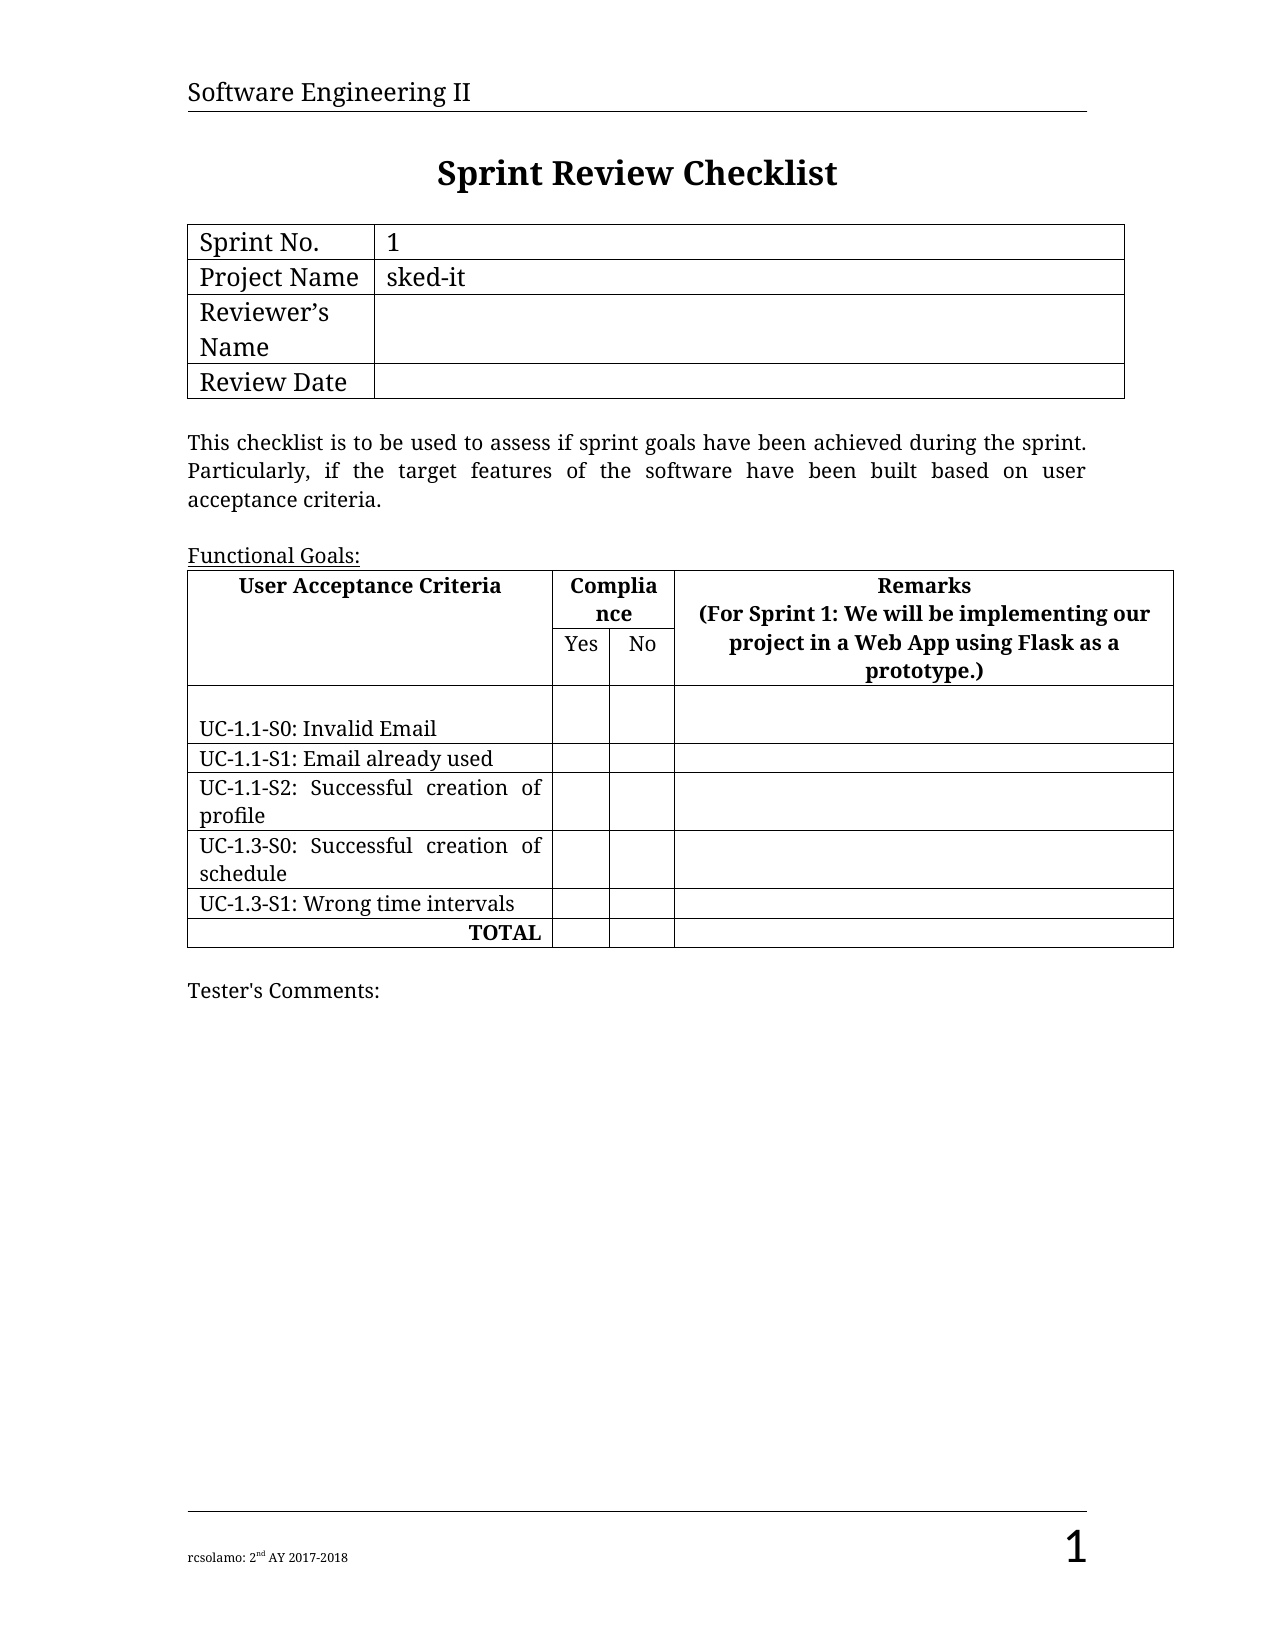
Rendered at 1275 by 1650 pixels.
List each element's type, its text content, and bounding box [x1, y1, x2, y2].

table_cell [675, 919, 1173, 947]
text Functional Goals: [187, 542, 1087, 570]
table_header Compliance [553, 571, 674, 628]
table_cell sked-it [375, 260, 1124, 294]
table_cell UC-1.1-S0: Invalid Email [188, 686, 552, 743]
table_header Remarks (For Sprint 1: We will be implementing our project in a Web App using Flask as a prototype.) [675, 571, 1173, 685]
table_cell [553, 744, 609, 772]
table_header User Acceptance Criteria [188, 571, 552, 685]
table_cell [610, 919, 674, 947]
table_cell [553, 831, 609, 888]
table_cell [553, 889, 609, 917]
table_cell Yes [553, 629, 609, 685]
table_cell [553, 919, 609, 947]
table_cell [610, 831, 674, 888]
text Sprint Review Checklist [187, 150, 1087, 195]
table_cell [375, 295, 1124, 363]
table_header 1 [375, 225, 1124, 259]
table_cell [610, 686, 674, 743]
table_cell [375, 364, 1124, 398]
table_cell [675, 686, 1173, 743]
table_cell [675, 773, 1173, 830]
table_cell [675, 744, 1173, 772]
table_cell Review Date [188, 364, 374, 398]
table_cell [553, 686, 609, 743]
table_cell UC-1.1-S1: Email already used [188, 744, 552, 772]
table_cell UC-1.1-S2: Successful creation of profile [188, 773, 552, 830]
table_cell Project Name [188, 260, 374, 294]
table_cell [610, 744, 674, 772]
table_cell [610, 773, 674, 830]
table_cell UC-1.3-S1: Wrong time intervals [188, 889, 552, 917]
table_cell No [610, 629, 674, 685]
table_cell Reviewer’s Name [188, 295, 374, 363]
table_cell [675, 831, 1173, 888]
table_cell [675, 889, 1173, 917]
table_cell [610, 889, 674, 917]
table_cell [553, 773, 609, 830]
table_cell UC-1.3-S0: Successful creation of schedule [188, 831, 552, 888]
text This checklist is to be used to assess if sprint goals have been achieved during the sprint. Particularly, if the target features of the software have been built based on user acceptance criteria. [187, 428, 1087, 513]
table_cell TOTAL [188, 919, 552, 947]
text Tester's Comments: [187, 976, 1087, 1005]
table_header Sprint No. [188, 225, 374, 259]
